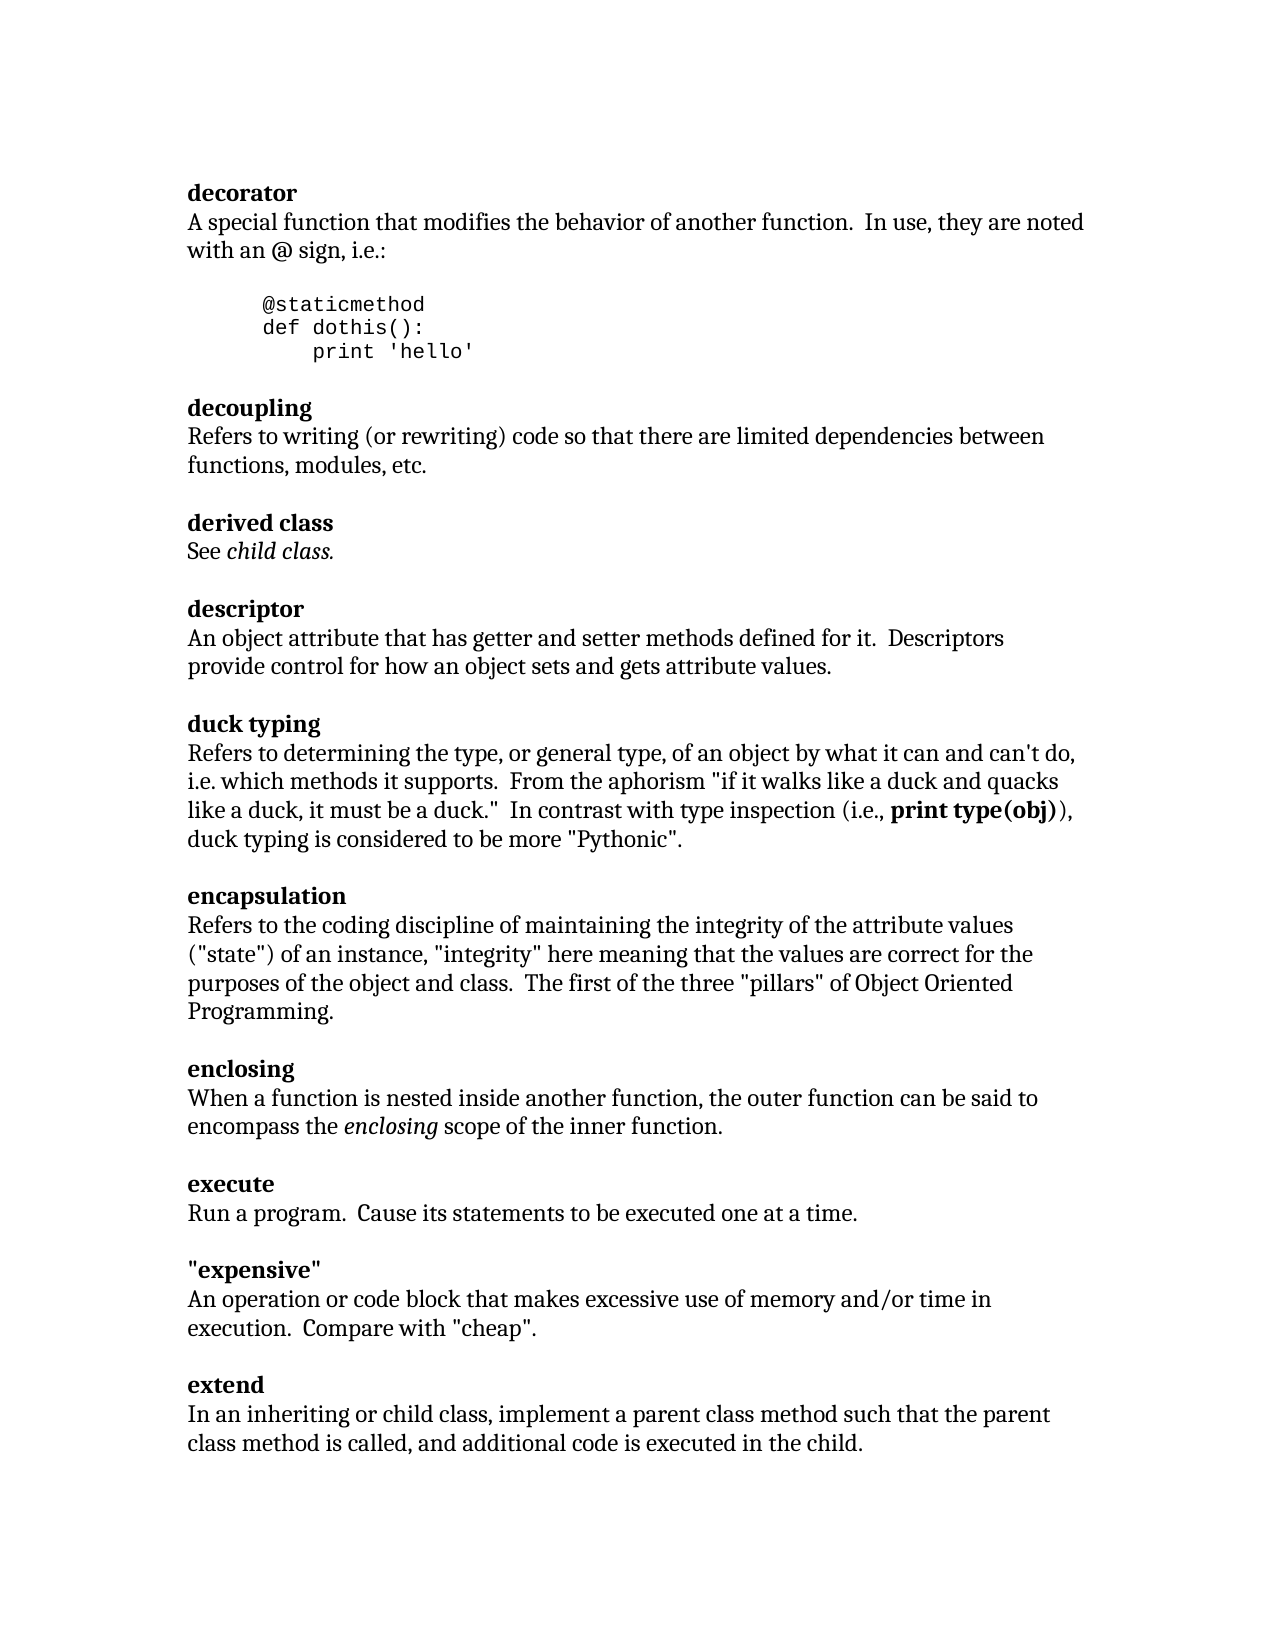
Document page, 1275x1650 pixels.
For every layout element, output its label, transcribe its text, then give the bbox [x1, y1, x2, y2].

text In an inheriting or child class, implement a parent class method such that the parent class method is called, and additional code is executed in the child. [187, 1400, 1087, 1457]
text When a function is nested inside another function, the outer function can be said to encompass the enclosing scope of the inner function. [187, 1083, 1087, 1141]
text decorator [187, 179, 1087, 207]
text print 'hello' [262, 341, 1087, 365]
text descriptor [187, 595, 1087, 623]
text A special function that modifies the behavior of another function. In use, they are noted with an @ sign, i.e.: [187, 207, 1087, 294]
text "expensive" [187, 1256, 1087, 1285]
text decoupling [187, 393, 1087, 422]
text extend [187, 1371, 1087, 1400]
text derived class [187, 508, 1087, 537]
text An object attribute that has getter and setter methods defined for it. Descriptors provide control for how an object sets and gets attribute values. [187, 623, 1087, 681]
text Refers to writing (or rewriting) code so that there are limited dependencies between functions, modules, etc. [187, 422, 1087, 480]
text Refers to the coding discipline of maintaining the integrity of the attribute values ("state") of an instance, "integrity" here meaning that the values are correct for the purposes of the object and class. The first of the three "pillars" of Object Oriented Programming. [187, 911, 1087, 1026]
text execute [187, 1170, 1087, 1198]
text An operation or code block that makes excessive use of memory and/or time in execution. Compare with "cheap". [187, 1285, 1087, 1342]
text See child class. [187, 537, 1087, 566]
text @staticmethod [262, 294, 1087, 317]
text def dothis(): [262, 317, 1087, 341]
text duck typing [187, 710, 1087, 738]
text enclosing [187, 1055, 1087, 1083]
text encapsulation [187, 882, 1087, 911]
text Refers to determining the type, or general type, of an object by what it can and can't do, i.e. which methods it supports. From the aphorism "if it walks like a duck and quacks like a duck, it must be a duck." In contrast with type inspection (i.e., print type(obj)), duck typing is considered to be more "Pythonic". [187, 738, 1087, 853]
text Run a program. Cause its statements to be executed one at a time. [187, 1198, 1087, 1227]
